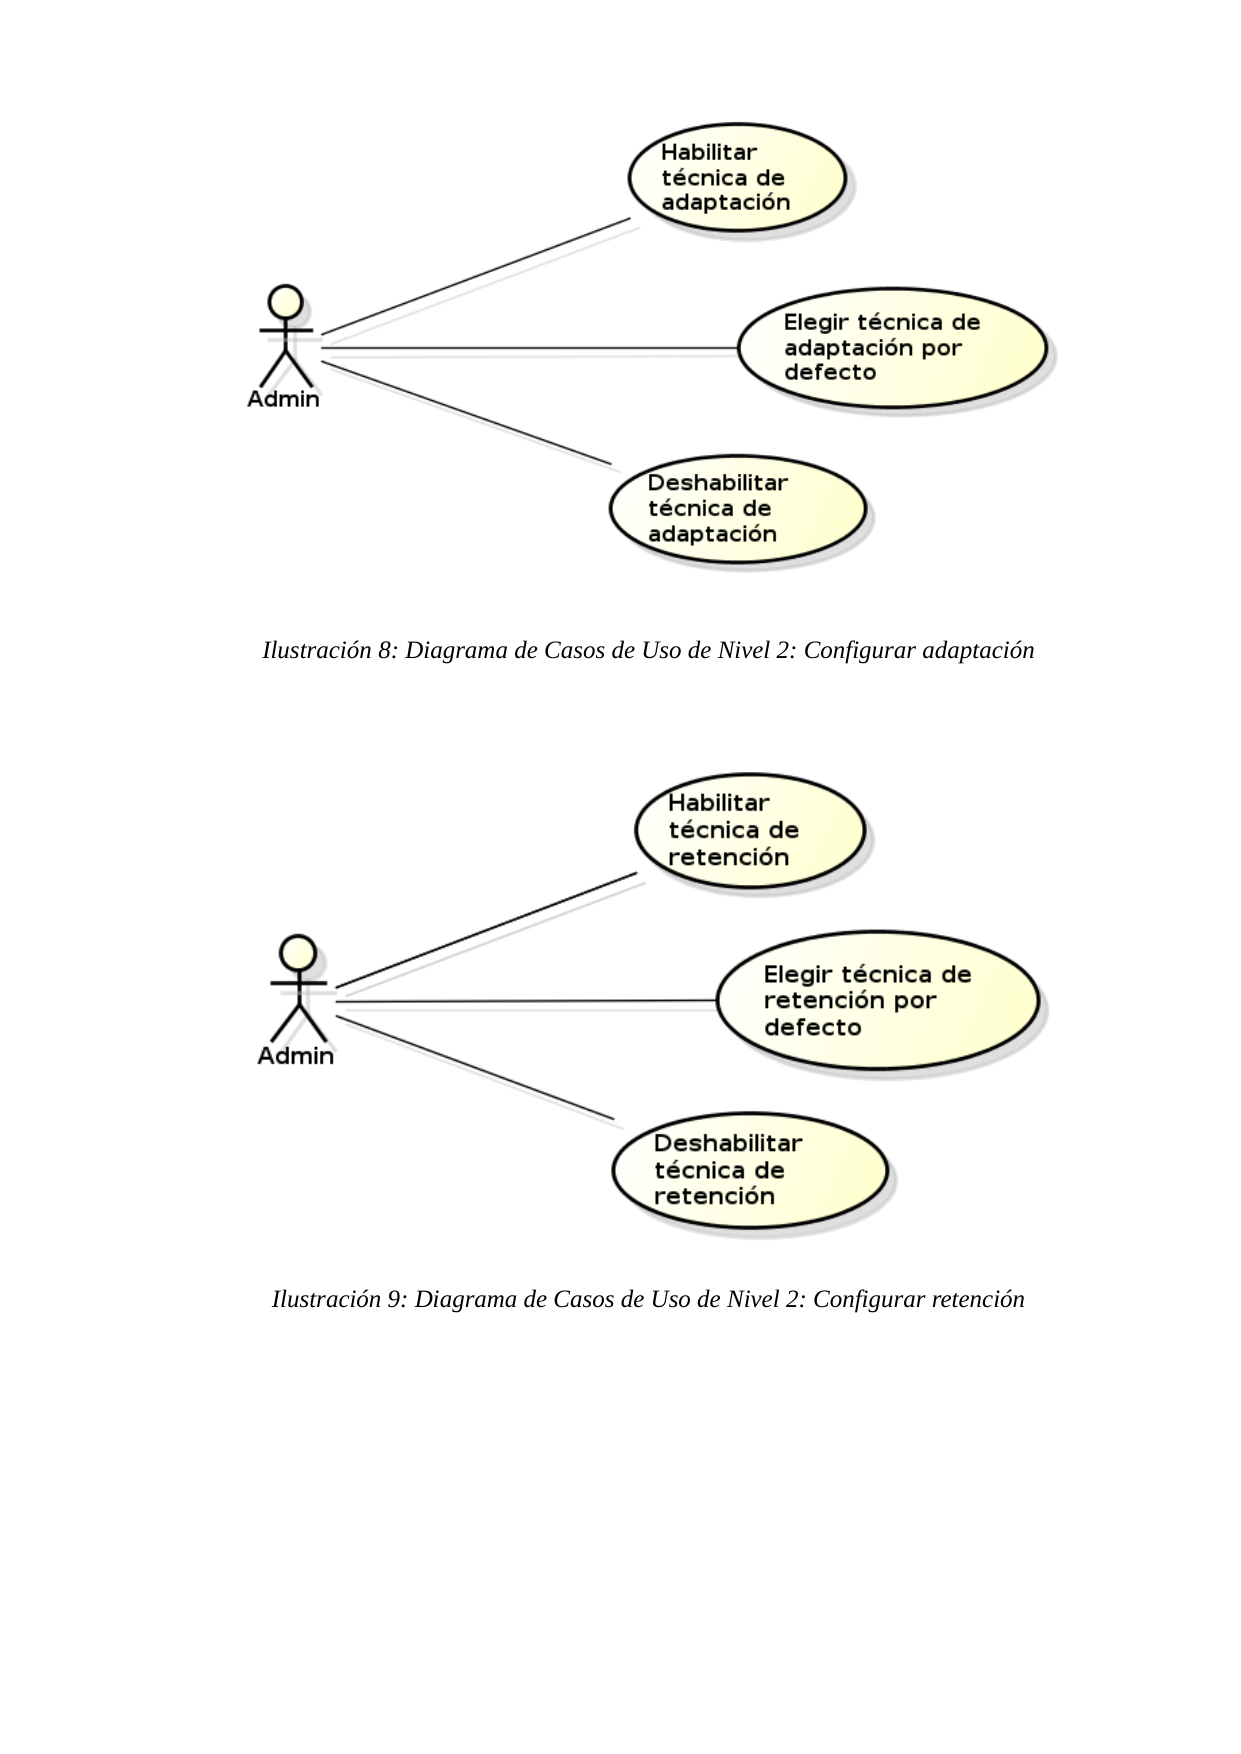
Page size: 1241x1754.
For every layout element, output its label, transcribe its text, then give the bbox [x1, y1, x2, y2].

picture [184, 71, 1115, 624]
picture [212, 742, 1088, 1273]
text Ilustración 9: Diagrama de Casos de Uso de Nivel 2: Configurar retención [212, 1273, 1087, 1313]
text Ilustración 8: Diagrama de Casos de Uso de Nivel 2: Configurar adaptación [184, 624, 1115, 664]
